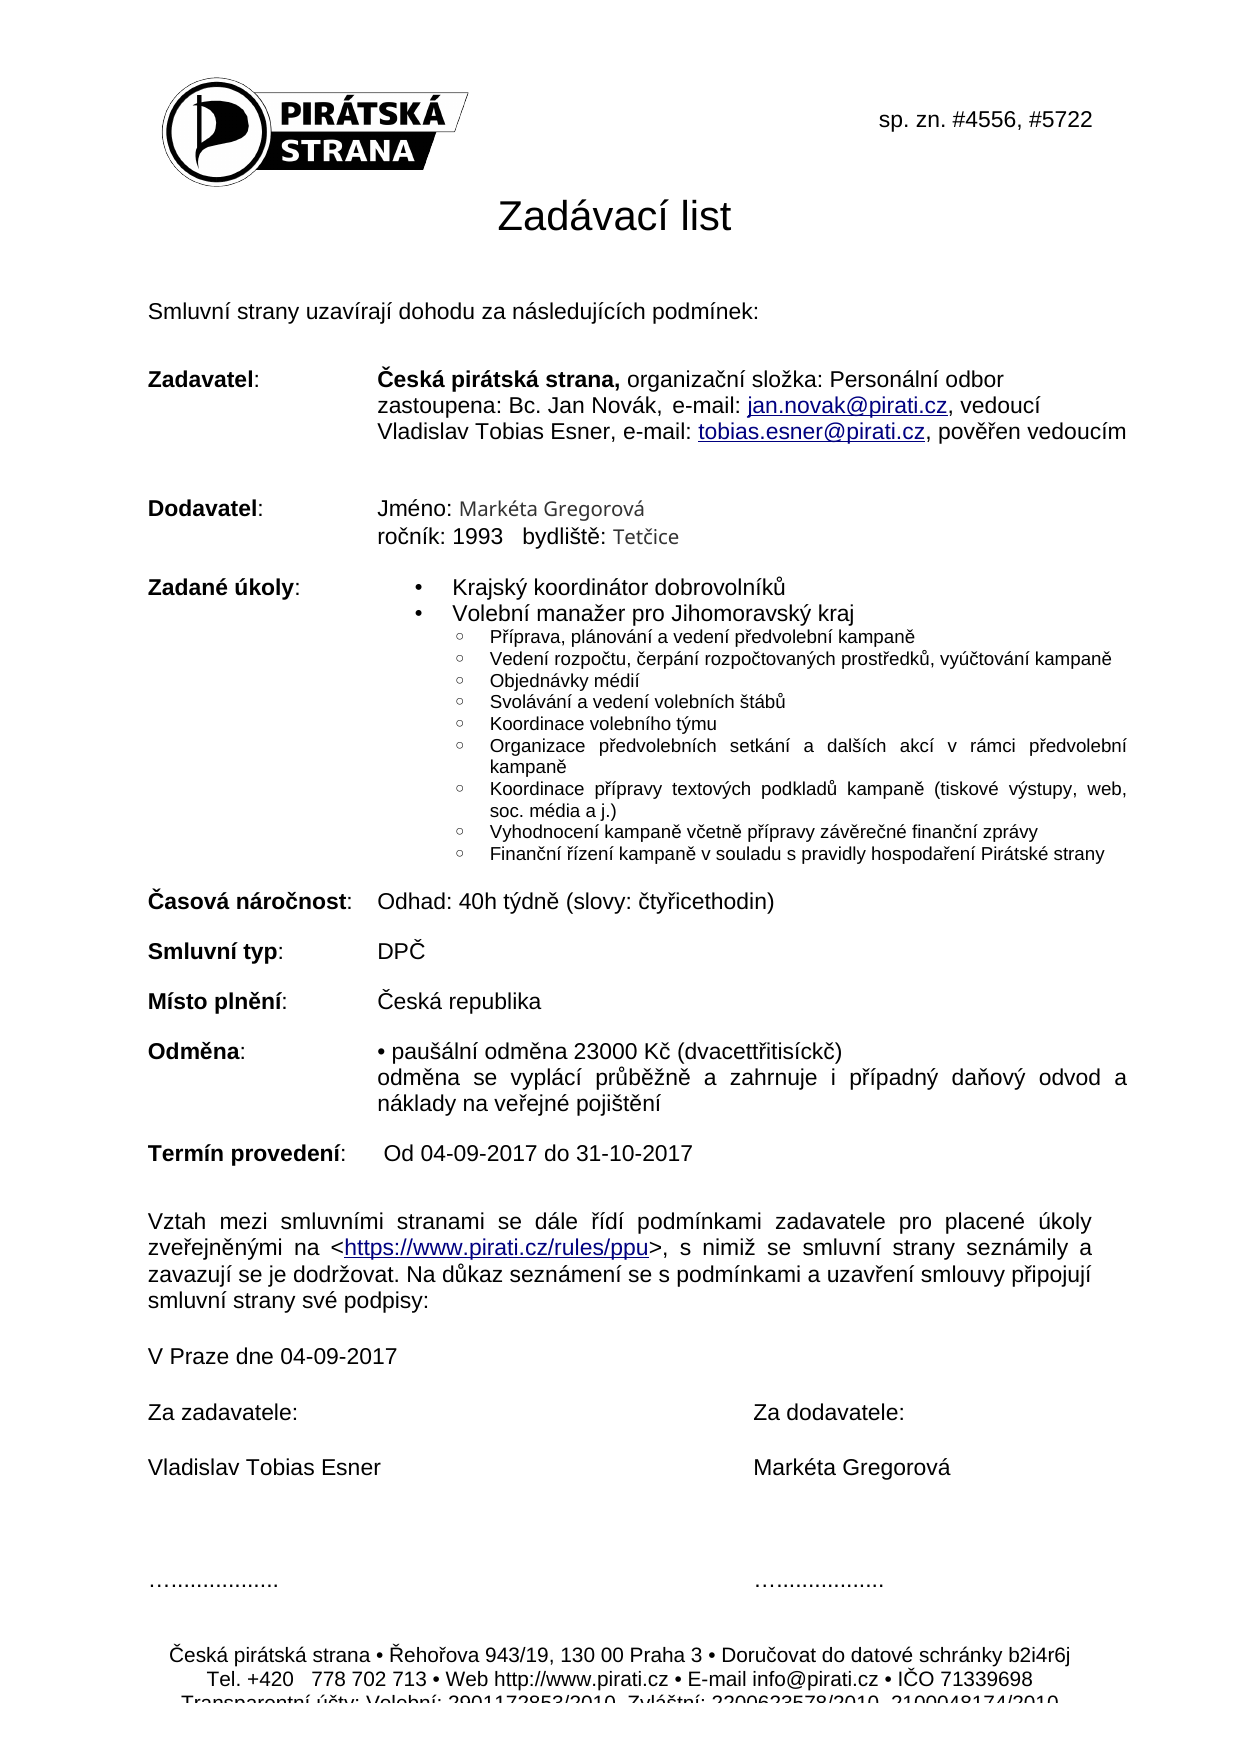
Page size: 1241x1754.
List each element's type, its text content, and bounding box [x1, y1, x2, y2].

picture [147, 62, 483, 201]
table_cell Odměna: [148, 1026, 377, 1128]
table_cell DPČ [377, 926, 1127, 976]
text Vztah mezi smluvními stranami se dále řídí podmínkami zadavatele pro placené úkoly zveřejněnými na <https://www.pirati.cz/rules/ppu>, s nimiž se smluvní strany seznámily a zavazují se je dodržovat. Na důkaz seznámení se s podmínkami a uzavření smlouvy připojují smluvní strany své podpisy: [148, 1208, 1093, 1313]
subtitle Zadávací list [148, 191, 1093, 239]
text …................. …................. [148, 1566, 1093, 1592]
table_header Česká pirátská strana, organizační složka: Personální odbor zastoupena: Bc. Jan Novák, e-mail: jan.novak@pirati.cz, vedoucí Vladislav Tobias Esner, e-mail: tobias.esner@pirati.cz, pověřen vedoucím [377, 354, 1127, 483]
table_cell Místo plnění: [148, 976, 377, 1026]
table_cell Dodavatel: [148, 483, 377, 562]
table_cell Zadané úkoly: [148, 562, 377, 876]
table_cell Jméno: Markéta Gregorová ročník: 1993 bydliště: Tetčice [377, 483, 1127, 562]
text sp. zn. #4556, #5722 [483, 106, 1093, 132]
table_cell Termín provedení: [148, 1129, 377, 1178]
table_cell Časová náročnost: [148, 876, 377, 926]
text Smluvní strany uzavírají dohodu za následujících podmínek: [148, 298, 1093, 324]
text Vladislav Tobias Esner Markéta Gregorová [148, 1454, 1093, 1481]
table_cell Česká republika [377, 976, 1127, 1026]
table_cell Odhad: 40h týdně (slovy: čtyřicethodin) [377, 876, 1127, 926]
text V Praze dne 04-09-2017 [148, 1343, 1093, 1369]
text Za zadavatele: Za dodavatele: [148, 1398, 1093, 1425]
table_header Zadavatel: [148, 354, 377, 483]
table_cell • paušální odměna 23000 Kč (dvacettřitisíckč) odměna se vyplácí průběžně a zahrnuje i případný daňový odvod a náklady na veřejné pojištění [377, 1026, 1127, 1128]
table_cell Od 04-09-2017 do 31-10-2017 [377, 1129, 1127, 1178]
table_cell Smluvní typ: [148, 926, 377, 976]
table_cell Krajský koordinátor dobrovolníků Volební manažer pro Jihomoravský kraj Příprava, plánování a vedení předvolební kampaně Vedení rozpočtu, čerpání rozpočtovaných prostředků, vyúčtování kampaně Objednávky médií Svolávání a vedení volebních štábů Koordinace volebního týmu Organizace předvolebních setkání a dalších akcí v rámci předvolební kampaně Koordinace přípravy textových podkladů kampaně (tiskové výstupy, web, soc. média a j.) Vyhodnocení kampaně včetně přípravy závěrečné finanční zprávy Finanční řízení kampaně v souladu s pravidly hospodaření Pirátské strany [377, 562, 1127, 876]
